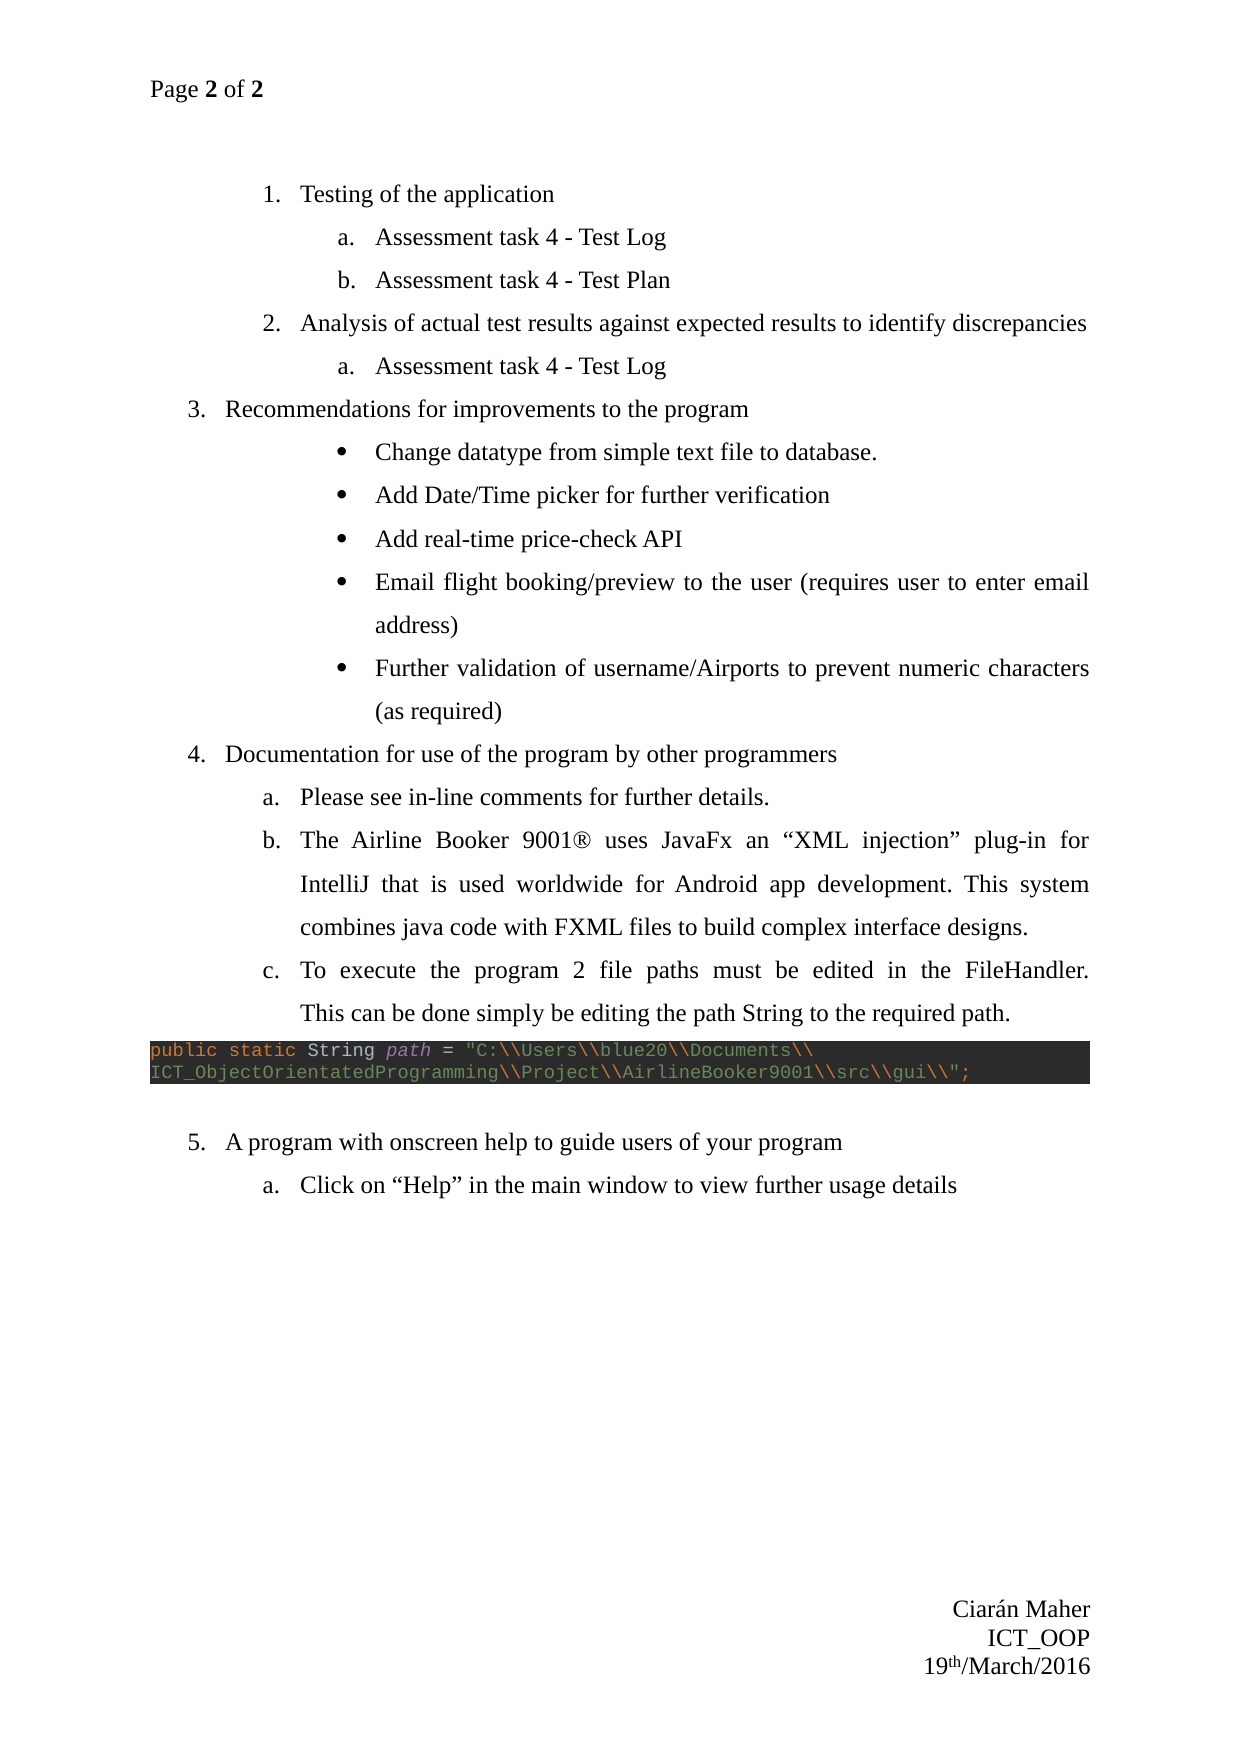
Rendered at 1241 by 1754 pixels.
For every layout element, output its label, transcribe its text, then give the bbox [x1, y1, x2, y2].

list Add Date/Time picker for further verification [337, 481, 1090, 509]
list A program with onscreen help to guide users of your program [187, 1127, 1090, 1156]
list Assessment task 4 - Test Plan [337, 265, 1090, 294]
list The Airline Booker 9001® uses JavaFx an “XML injection” plug-in for IntelliJ that is used worldwide for Android app development. This system combines java code with FXML files to build complex interface designs. [262, 826, 1090, 941]
list Please see in-line comments for further details. [262, 782, 1090, 811]
list To execute the program 2 file paths must be edited in the FileHandler. This can be done simply be editing the path String to the required path. [262, 955, 1090, 1027]
text public static String path = "C:\\Users\\blue20\\Documents\\ICT_ObjectOrientatedProgramming\\Project\\AirlineBooker9001\\src\\gui\\"; [150, 1041, 1090, 1084]
list Recommendations for improvements to the program [187, 394, 1090, 423]
list Analysis of actual test results against expected results to identify discrepancies [262, 308, 1090, 337]
list Further validation of username/Airports to prevent numeric characters (as required) [337, 653, 1090, 725]
list Add real-time price-check API [337, 524, 1090, 552]
list Change datatype from simple text file to database. [337, 437, 1090, 466]
list Documentation for use of the program by other programmers [187, 739, 1090, 768]
list Email flight booking/preview to the user (requires user to enter email address) [337, 567, 1090, 639]
list Testing of the application [262, 179, 1090, 207]
list Assessment task 4 - Test Log [337, 222, 1090, 251]
list Assessment task 4 - Test Log [337, 351, 1090, 380]
list Click on “Help” in the main window to view further usage details [262, 1170, 1090, 1199]
